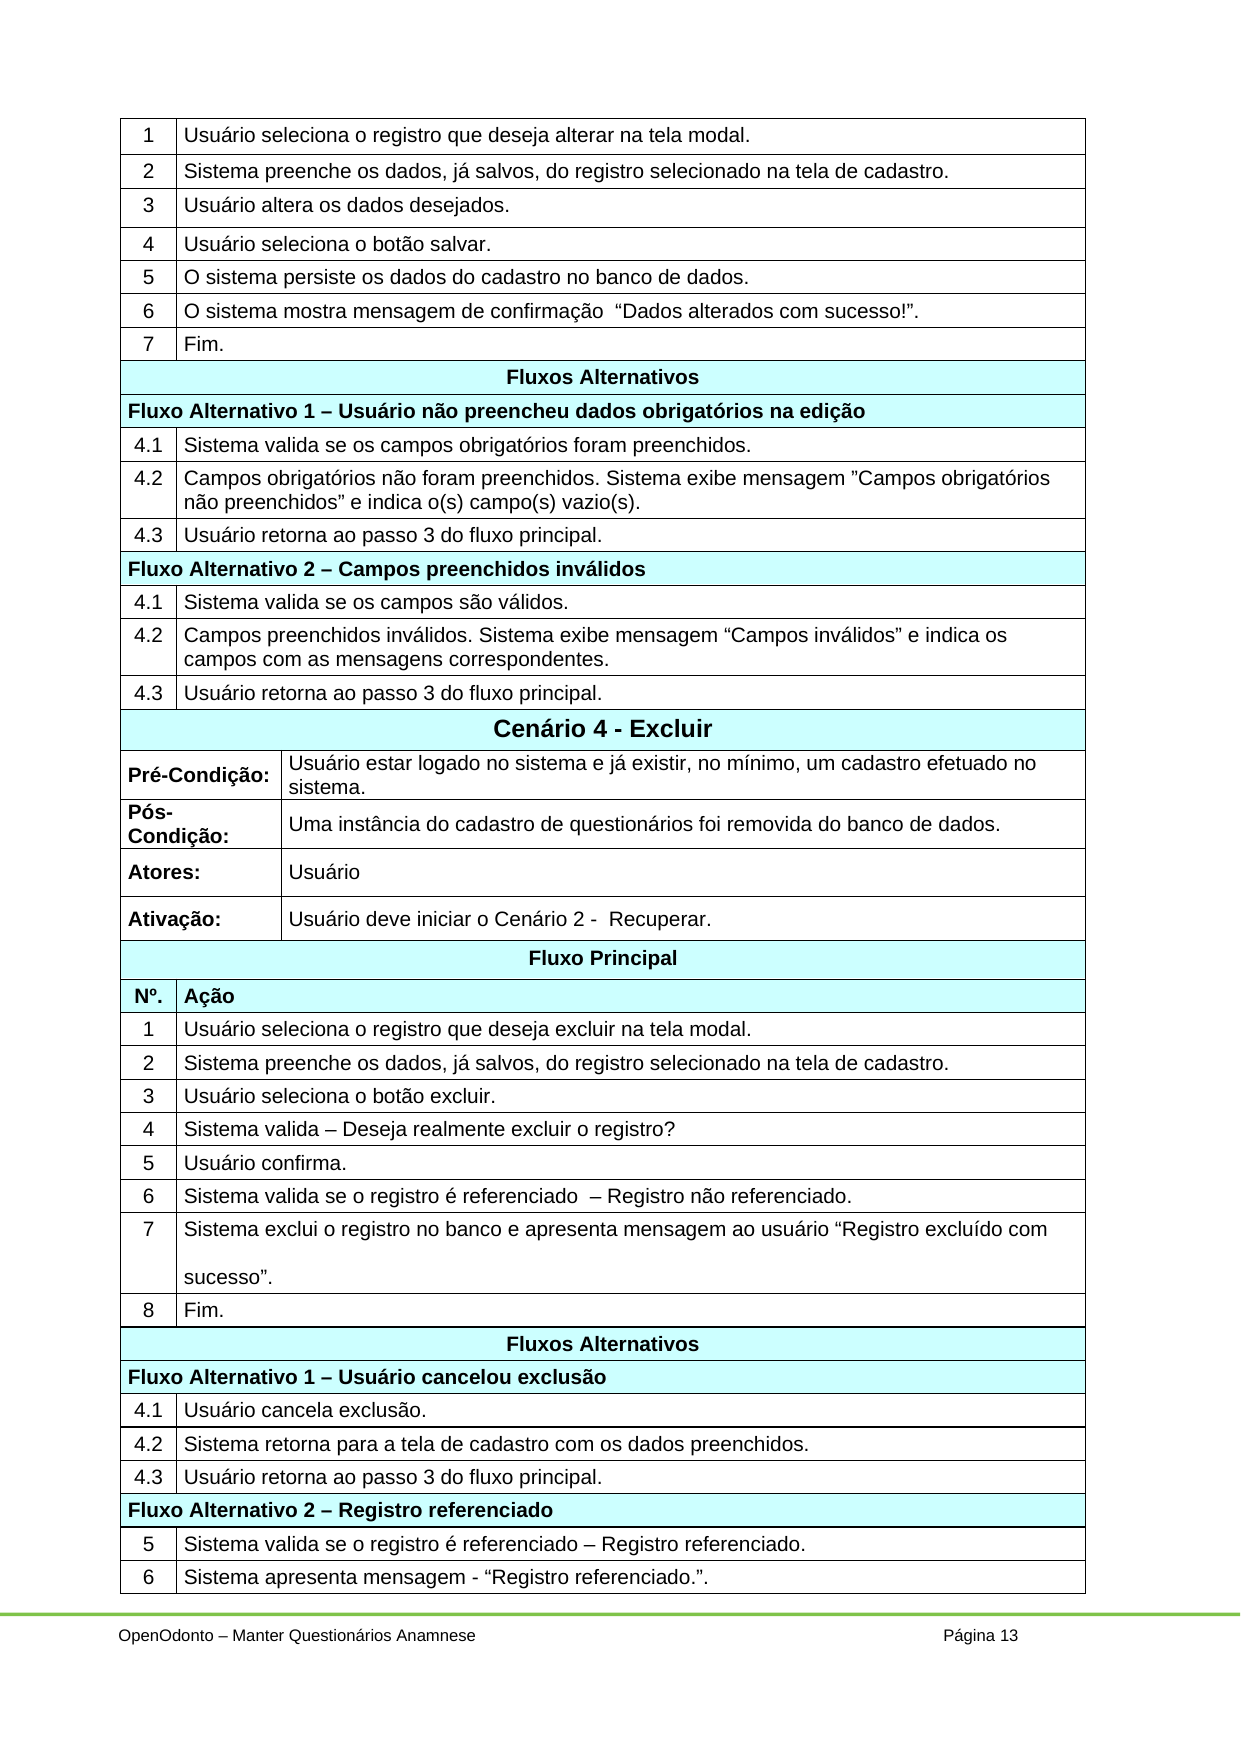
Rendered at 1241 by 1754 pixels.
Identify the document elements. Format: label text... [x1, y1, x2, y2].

table_cell 7 [121, 1213, 176, 1293]
table_cell 2 [121, 155, 176, 187]
table_cell Fluxo Alternativo 2 – Campos preenchidos inválidos [121, 552, 1085, 584]
table_cell Nº. [121, 980, 176, 1012]
table_cell Fluxo Alternativo 2 – Registro referenciado [121, 1494, 1085, 1526]
table_cell 4.1 [121, 1394, 176, 1426]
table_cell Pré-Condição: [121, 751, 281, 799]
table_cell Usuário retorna ao passo 3 do fluxo principal. [177, 1461, 1085, 1493]
table_cell Uma instância do cadastro de questionários foi removida do banco de dados. [282, 800, 1085, 848]
table_cell 4.3 [121, 676, 176, 708]
table_cell 4.2 [121, 619, 176, 675]
table_cell 4.1 [121, 428, 176, 461]
table_cell Usuário seleciona o botão salvar. [177, 228, 1085, 260]
table_cell Usuário estar logado no sistema e já existir, no mínimo, um cadastro efetuado no sistema. [282, 751, 1085, 799]
table_cell 4.2 [121, 1428, 176, 1460]
table_cell Fluxo Principal [121, 941, 1085, 978]
table_cell Sistema valida se o registro é referenciado – Registro não referenciado. [177, 1180, 1085, 1212]
table_cell O sistema mostra mensagem de confirmação “Dados alterados com sucesso!”. [177, 294, 1085, 327]
table_cell Sistema valida se o registro é referenciado – Registro referenciado. [177, 1528, 1085, 1560]
table_cell Usuário seleciona o registro que deseja alterar na tela modal. [177, 119, 1085, 154]
table_cell 3 [121, 1080, 176, 1112]
table_cell Sistema valida se os campos obrigatórios foram preenchidos. [177, 428, 1085, 461]
table_cell O sistema persiste os dados do cadastro no banco de dados. [177, 261, 1085, 293]
table_cell 4 [121, 1113, 176, 1145]
table_cell 4 [121, 228, 176, 260]
table_cell Fluxo Alternativo 1 – Usuário cancelou exclusão [121, 1361, 1085, 1393]
table_cell Usuário confirma. [177, 1146, 1085, 1178]
table_cell Pós-Condição: [121, 800, 281, 848]
table_cell Sistema preenche os dados, já salvos, do registro selecionado na tela de cadastro. [177, 1046, 1085, 1078]
table_cell Fluxos Alternativos [121, 361, 1085, 394]
table_cell 6 [121, 294, 176, 327]
table_cell Ação [177, 980, 1085, 1012]
table_cell Campos preenchidos inválidos. Sistema exibe mensagem “Campos inválidos” e indica os campos com as mensagens correspondentes. [177, 619, 1085, 675]
table_cell Atores: [121, 849, 281, 896]
table_cell Sistema retorna para a tela de cadastro com os dados preenchidos. [177, 1428, 1085, 1460]
table_cell 4.3 [121, 519, 176, 551]
table_cell 1 [121, 1013, 176, 1045]
table_cell 6 [121, 1180, 176, 1212]
table_cell Fim. [177, 1294, 1085, 1326]
table_cell 2 [121, 1046, 176, 1078]
table_cell 7 [121, 328, 176, 360]
table_cell Usuário retorna ao passo 3 do fluxo principal. [177, 519, 1085, 551]
table_cell Usuário retorna ao passo 3 do fluxo principal. [177, 676, 1085, 708]
table_cell Campos obrigatórios não foram preenchidos. Sistema exibe mensagem ”Campos obrigatórios não preenchidos” e indica o(s) campo(s) vazio(s). [177, 462, 1085, 518]
table_cell 4.2 [121, 462, 176, 518]
table_cell 4.1 [121, 586, 176, 618]
table_cell Usuário [282, 849, 1085, 896]
table_cell Usuário seleciona o botão excluir. [177, 1080, 1085, 1112]
table_cell Usuário deve iniciar o Cenário 2 - Recuperar. [282, 897, 1085, 940]
table_cell 5 [121, 1528, 176, 1560]
table_cell 5 [121, 261, 176, 293]
table_cell 4.3 [121, 1461, 176, 1493]
table_cell 5 [121, 1146, 176, 1178]
table_cell Sistema valida – Deseja realmente excluir o registro? [177, 1113, 1085, 1145]
table_cell Sistema valida se os campos são válidos. [177, 586, 1085, 618]
table_cell Sistema exclui o registro no banco e apresenta mensagem ao usuário “Registro excluído com sucesso”. [177, 1213, 1085, 1293]
table_cell Usuário seleciona o registro que deseja excluir na tela modal. [177, 1013, 1085, 1045]
table_cell Usuário cancela exclusão. [177, 1394, 1085, 1426]
table_cell 8 [121, 1294, 176, 1326]
table_cell Fluxo Alternativo 1 – Usuário não preencheu dados obrigatórios na edição [121, 395, 1085, 427]
table_cell Fluxos Alternativos [121, 1328, 1085, 1360]
table_cell Ativação: [121, 897, 281, 940]
table_cell Sistema preenche os dados, já salvos, do registro selecionado na tela de cadastro. [177, 155, 1085, 187]
table_cell 1 [121, 119, 176, 154]
table_cell Cenário 4 - Excluir [121, 710, 1085, 750]
table_cell 6 [121, 1561, 176, 1593]
table_cell Usuário altera os dados desejados. [177, 189, 1085, 227]
table_cell Fim. [177, 328, 1085, 360]
table_cell 3 [121, 189, 176, 227]
table_cell Sistema apresenta mensagem - “Registro referenciado.”. [177, 1561, 1085, 1593]
